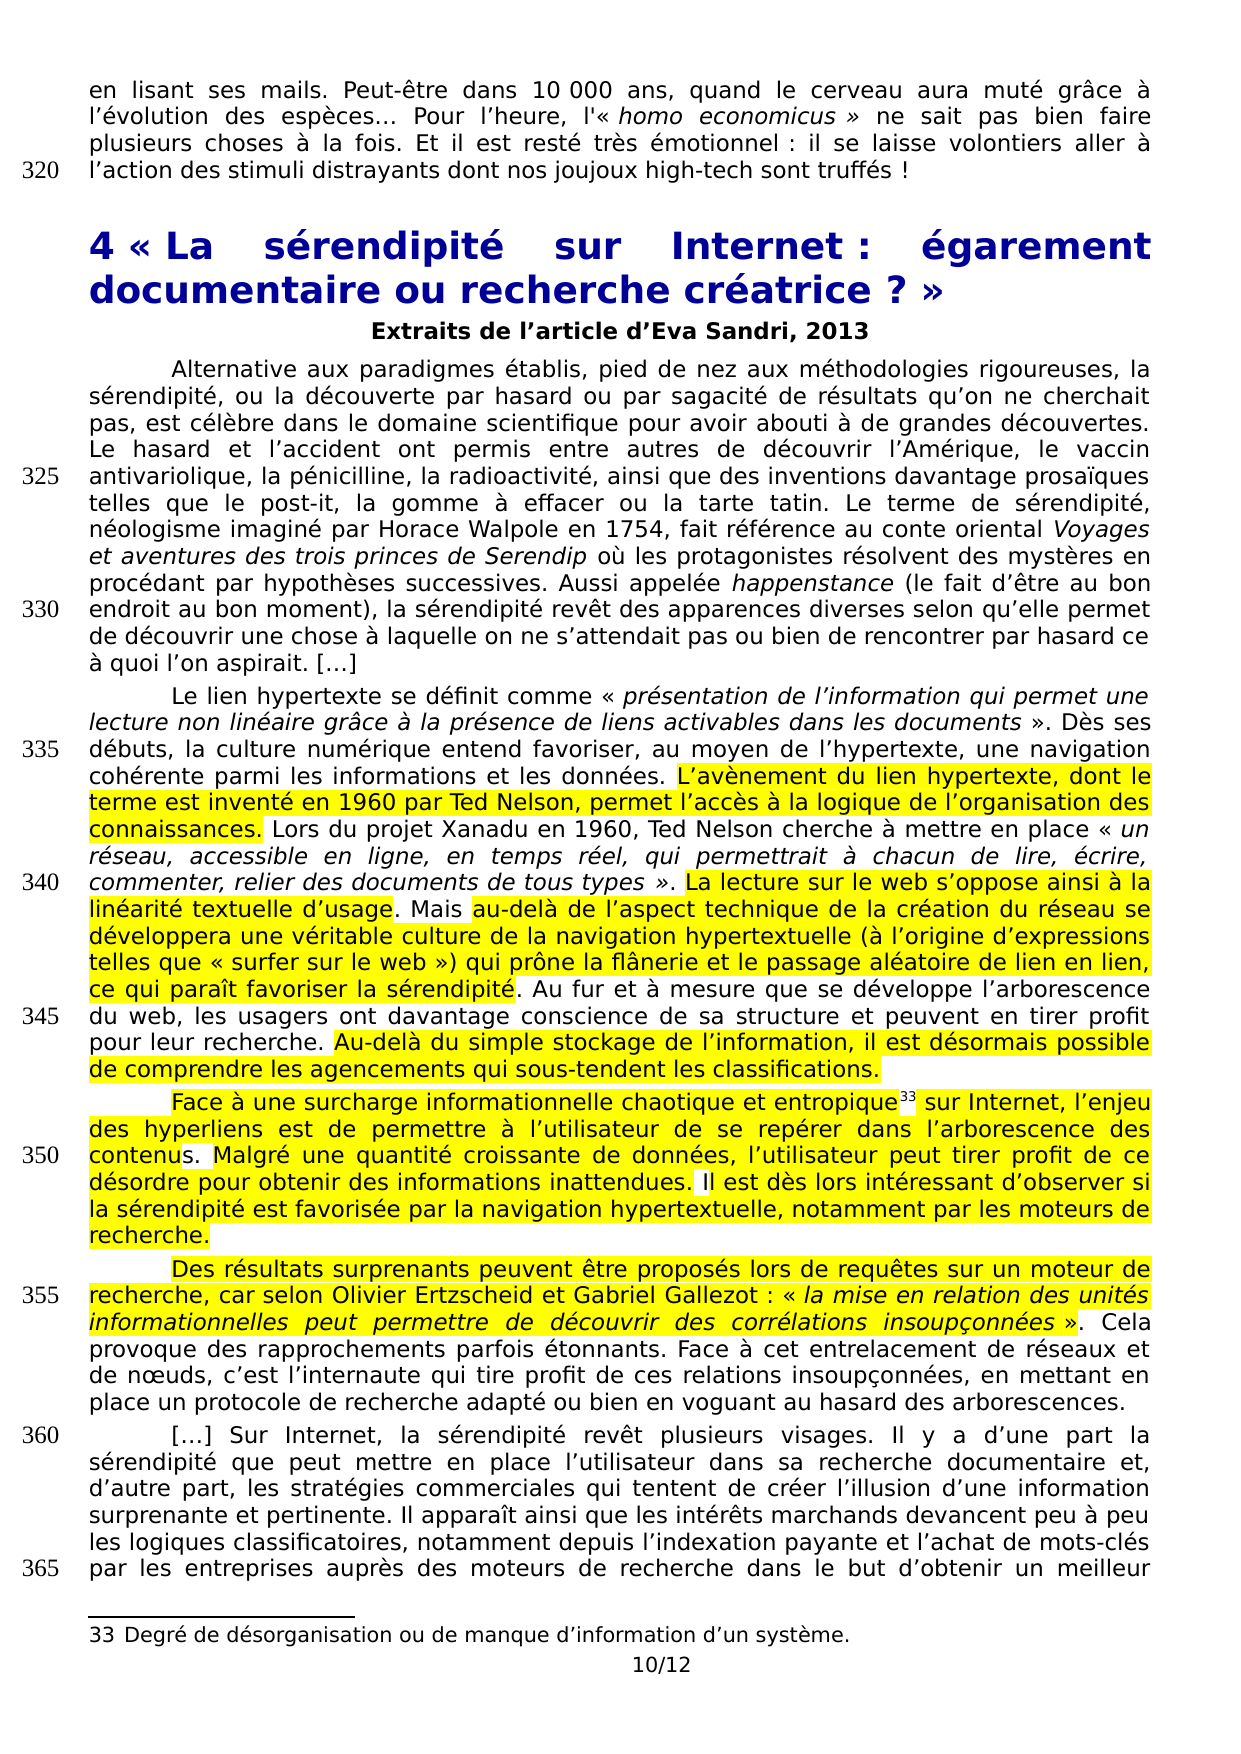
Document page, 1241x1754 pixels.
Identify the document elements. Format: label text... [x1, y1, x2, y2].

text Degré de désorganisation ou de manque d’information d’un système. [88, 1623, 1152, 1647]
subtitle « La sérendipité sur Internet : égarement documentaire ou recherche créatrice ? » [88, 225, 1152, 312]
text […] Sur Internet, la sérendipité revêt plusieurs visages. Il y a d’une part la sérendipité que peut mettre en place l’utilisateur dans sa recherche documentaire et, d’autre part, les stratégies commerciales qui tentent de créer l’illusion d’une information surprenante et pertinente. Il apparaît ainsi que les intérêts marchands devancent peu à peu les logiques classificatoires, notamment depuis l’indexation payante et l’achat de mots-clés par les entreprises auprès des moteurs de recherche dans le but d’obtenir un meilleur [88, 1422, 1152, 1582]
text Le lien hypertexte se définit comme « présentation de l’information qui permet une lecture non linéaire grâce à la présence de liens activables dans les documents ». Dès ses débuts, la culture numérique entend favoriser, au moyen de l’hypertexte, une navigation cohérente parmi les informations et les données. L’avènement du lien hypertexte, dont le terme est inventé en 1960 par Ted Nelson, permet l’accès à la logique de l’organisation des connaissances. Lors du projet Xanadu en 1960, Ted Nelson cherche à mettre en place « un réseau, accessible en ligne, en temps réel, qui permettrait à chacun de lire, écrire, commenter, relier des documents de tous types ». La lecture sur le web s’oppose ainsi à la linéarité textuelle d’usage. Mais au-delà de l’aspect technique de la création du réseau se développera une véritable culture de la navigation hypertextuelle (à l’origine d’expressions telles que « surfer sur le web ») qui prône la flânerie et le passage aléatoire de lien en lien, ce qui paraît favoriser la sérendipité. Au fur et à mesure que se développe l’arborescence du web, les usagers ont davantage conscience de sa structure et peuvent en tirer profit pour leur recherche. Au-delà du simple stockage de l’information, il est désormais possible de comprendre les agencements qui sous-tendent les classifications. [88, 683, 1152, 1083]
text Des résultats surprenants peuvent être proposés lors de requêtes sur un moteur de recherche, car selon Olivier Ertzscheid et Gabriel Gallezot : « la mise en relation des unités informationnelles peut permettre de découvrir des corrélations insoupçonnées ». Cela provoque des rapprochements parfois étonnants. Face à cet entrelacement de réseaux et de nœuds, c’est l’internaute qui tire profit de ces relations insoupçonnées, en mettant en place un protocole de recherche adapté ou bien en voguant au hasard des arborescences. [88, 1256, 1152, 1416]
text Alternative aux paradigmes établis, pied de nez aux méthodologies rigoureuses, la sérendipité, ou la découverte par hasard ou par sagacité de résultats qu’on ne cherchait pas, est célèbre dans le domaine scientifique pour avoir abouti à de grandes découvertes. Le hasard et l’accident ont permis entre autres de découvrir l’Amérique, le vaccin antivariolique, la pénicilline, la radioactivité, ainsi que des inventions davantage prosaïques telles que le post-it, la gomme à effacer ou la tarte tatin. Le terme de sérendipité, néologisme imaginé par Horace Walpole en 1754, fait référence au conte oriental Voyages et aventures des trois princes de Serendip où les protagonistes résolvent des mystères en procédant par hypothèses successives. Aussi appelée happenstance (le fait d’être au bon endroit au bon moment), la sérendipité revêt des apparences diverses selon qu’elle permet de découvrir une chose à laquelle on ne s’attendait pas ou bien de rencontrer par hasard ce à quoi l’on aspirait. […] [88, 356, 1152, 676]
text Face à une surcharge informationnelle chaotique et entropique sur Internet, l’enjeu des hyperliens est de permettre à l’utilisateur de se repérer dans l’arborescence des contenus. Malgré une quantité croissante de données, l’utilisateur peut tirer profit de ce désordre pour obtenir des informations inattendues. Il est dès lors intéressant d’observer si la sérendipité est favorisée par la navigation hypertextuelle, notamment par les moteurs de recherche. [88, 1089, 1152, 1249]
text Extraits de l’article d’Eva Sandri, 2013 [88, 318, 1152, 345]
text en lisant ses mails. Peut-être dans 10 000 ans, quand le cerveau aura muté grâce à l’évolution des espèces… Pour l’heure, l'« homo economicus » ne sait pas bien faire plusieurs choses à la fois. Et il est resté très émotionnel : il se laisse volontiers aller à l’action des stimuli distrayants dont nos joujoux high-tech sont truffés ! [88, 77, 1152, 183]
